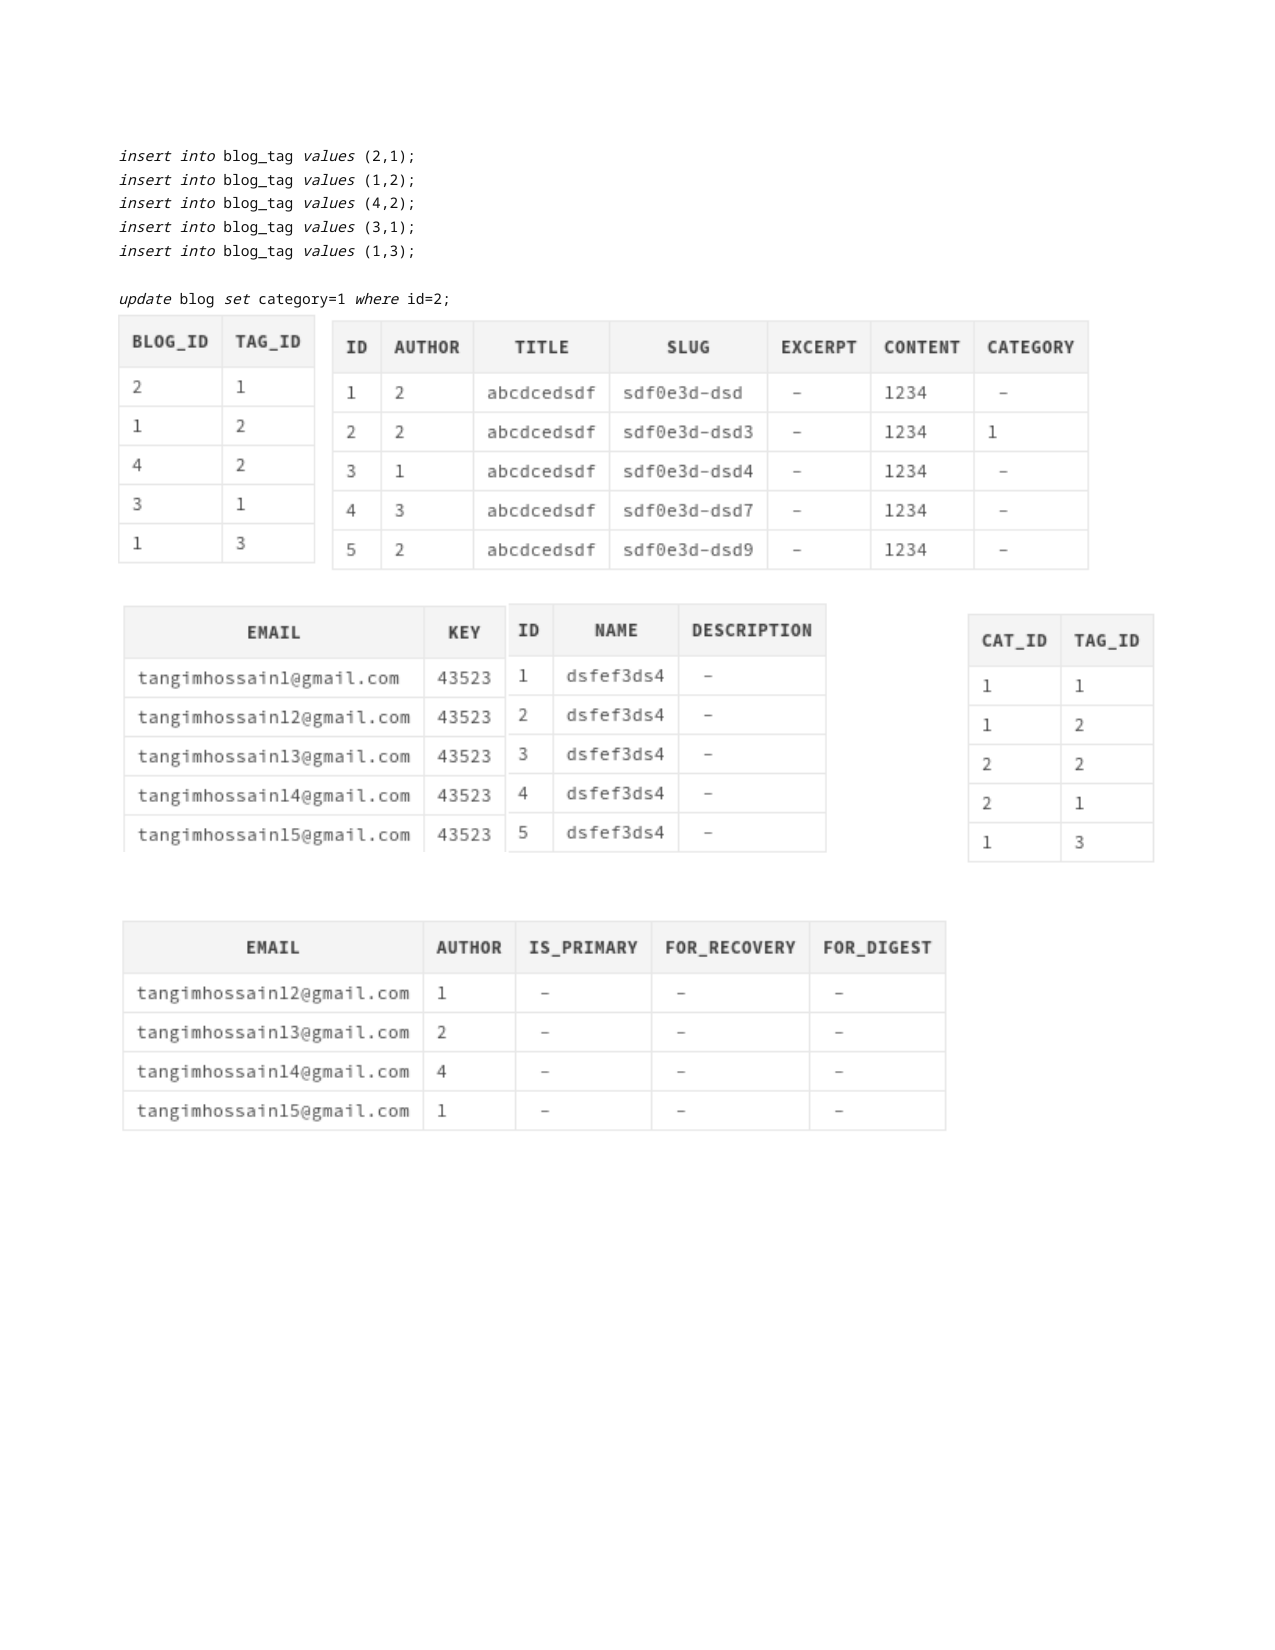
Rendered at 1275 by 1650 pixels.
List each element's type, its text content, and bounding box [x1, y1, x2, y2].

text insert into blog_tag values (1,3); [118, 237, 1157, 261]
text insert into blog_tag values (3,1); [118, 213, 1157, 237]
text insert into blog_tag values (2,1); [118, 142, 1157, 166]
picture [118, 916, 950, 1134]
picture [961, 608, 1157, 866]
picture [328, 308, 1119, 575]
text insert into blog_tag values (4,2); [118, 190, 1157, 213]
picture [118, 595, 828, 855]
picture [118, 308, 316, 567]
text insert into blog_tag values (1,2); [118, 166, 1157, 190]
text update blog set category=1 where id=2; [118, 285, 1157, 309]
